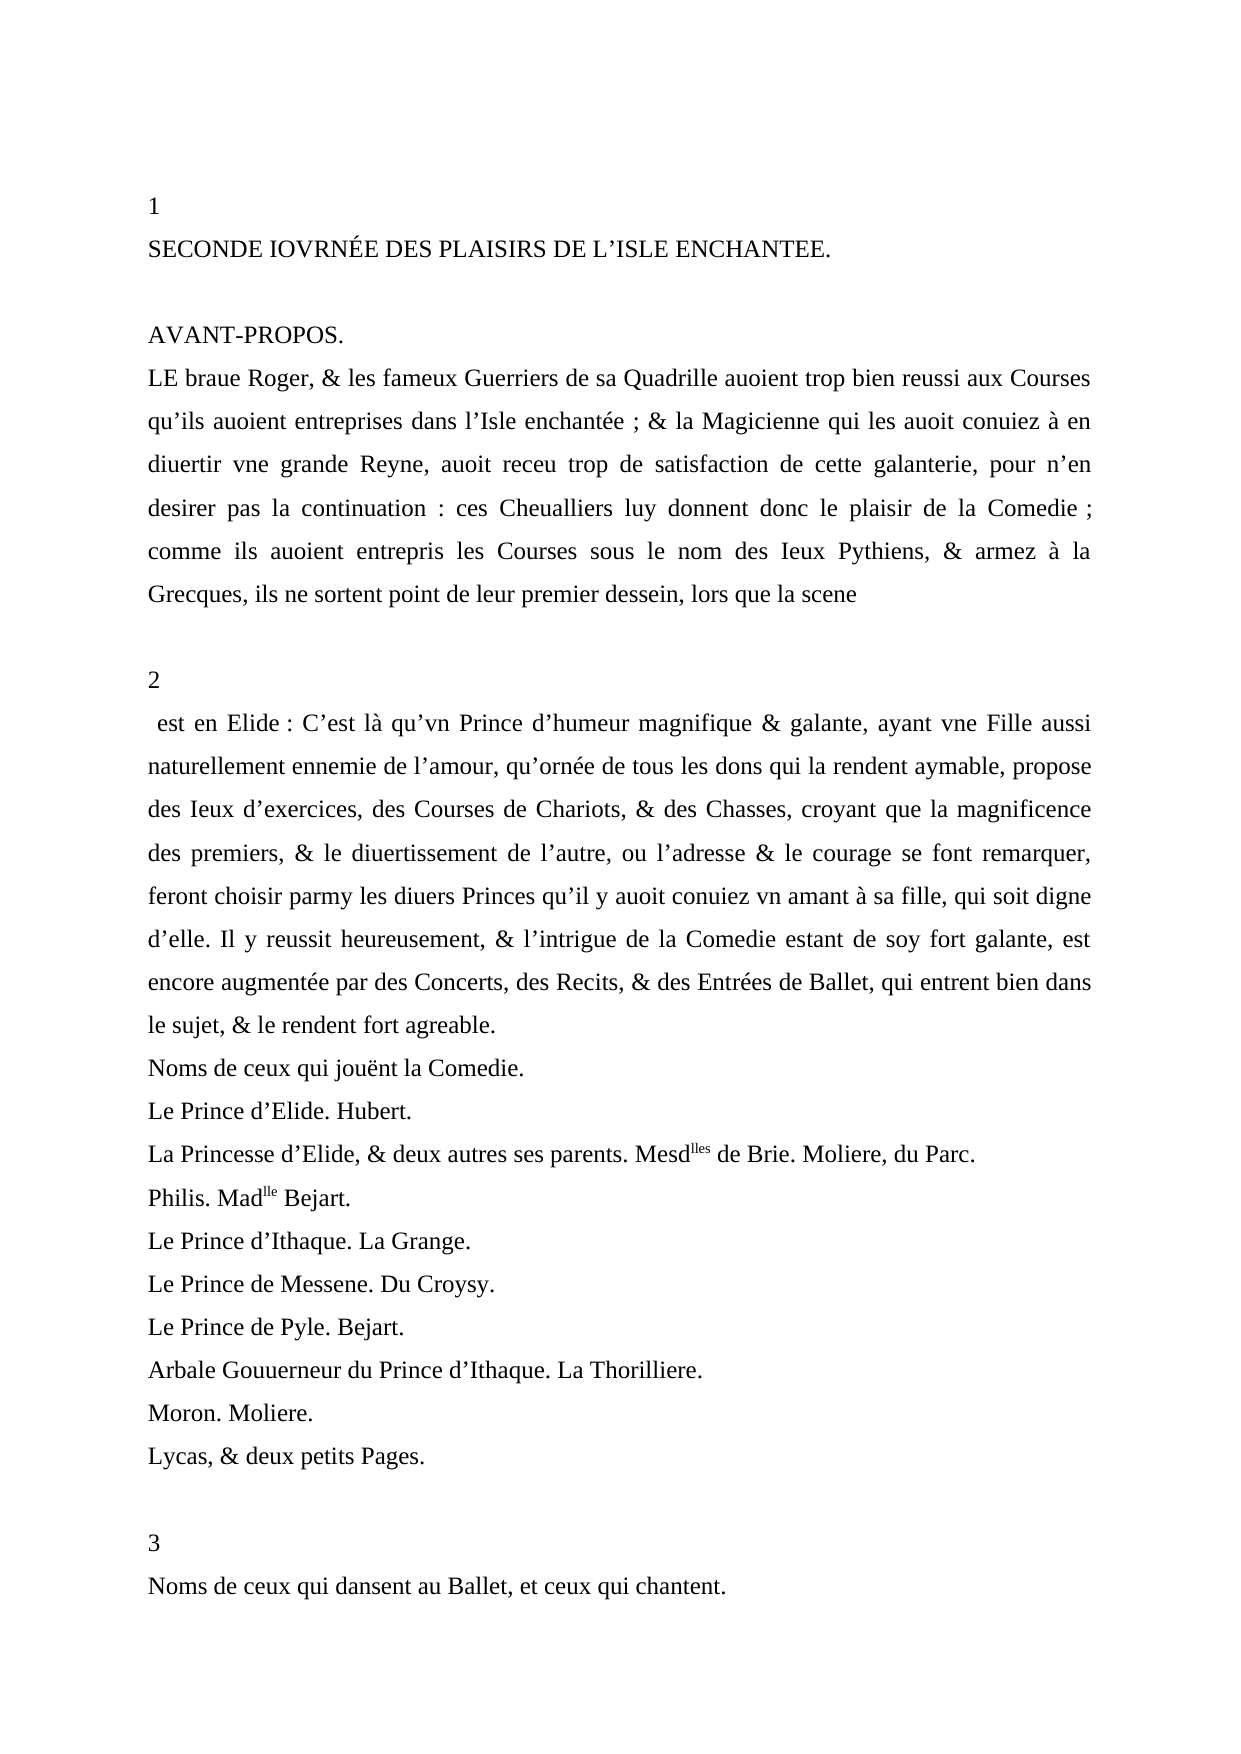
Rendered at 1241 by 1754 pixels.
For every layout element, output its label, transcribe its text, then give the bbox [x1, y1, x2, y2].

text Noms de ceux qui dansent au Ballet, et ceux qui chantent. [148, 1571, 1093, 1599]
text Le Prince de Messene. Du Croysy. [148, 1269, 1093, 1298]
text Moron. Moliere. [148, 1398, 1093, 1427]
text Le Prince d’Ithaque. La Grange. [148, 1226, 1093, 1254]
text Le Prince d’Elide. Hubert. [148, 1096, 1093, 1125]
text 3 [148, 1528, 1093, 1556]
text 1 [148, 191, 1093, 219]
text AVANT-PROPOS. [148, 320, 1093, 349]
text La Princesse d’Elide, & deux autres ses parents. Mesdlles de Brie. Moliere, du Parc. [148, 1139, 1093, 1168]
text est en Elide : C’est là qu’vn Prince d’humeur magnifique & galante, ayant vne Fille aussi naturellement ennemie de l’amour, qu’ornée de tous les dons qui la rendent aymable, propose des Ieux d’exercices, des Courses de Chariots, & des Chasses, croyant que la magnificence des premiers, & le diuertissement de l’autre, ou l’adresse & le courage se font remarquer, feront choisir parmy les diuers Princes qu’il y auoit conuiez vn amant à sa fille, qui soit digne d’elle. Il y reussit heureusement, & l’intrigue de la Comedie estant de soy fort galante, est encore augmentée par des Concerts, des Recits, & des Entrées de Ballet, qui entrent bien dans le sujet, & le rendent fort agreable. [148, 708, 1093, 1039]
text Noms de ceux qui jouënt la Comedie. [148, 1053, 1093, 1082]
text LE braue Roger, & les fameux Guerriers de sa Quadrille auoient trop bien reussi aux Courses qu’ils auoient entreprises dans l’Isle enchantée ; & la Magicienne qui les auoit conuiez à en diuertir vne grande Reyne, auoit receu trop de satisfaction de cette galanterie, pour n’en desirer pas la continuation : ces Cheualliers luy donnent donc le plaisir de la Comedie ; comme ils auoient entrepris les Courses sous le nom des Ieux Pythiens, & armez à la Grecques, ils ne sortent point de leur premier dessein, lors que la scene [148, 363, 1093, 608]
text Philis. Madlle Bejart. [148, 1183, 1093, 1211]
text Le Prince de Pyle. Bejart. [148, 1312, 1093, 1341]
text 2 [148, 665, 1093, 694]
text Lycas, & deux petits Pages. [148, 1441, 1093, 1470]
text SECONDE IOVRNÉE DES PLAISIRS DE L’ISLE ENCHANTEE. [148, 234, 1093, 263]
text Arbale Gouuerneur du Prince d’Ithaque. La Thorilliere. [148, 1355, 1093, 1384]
